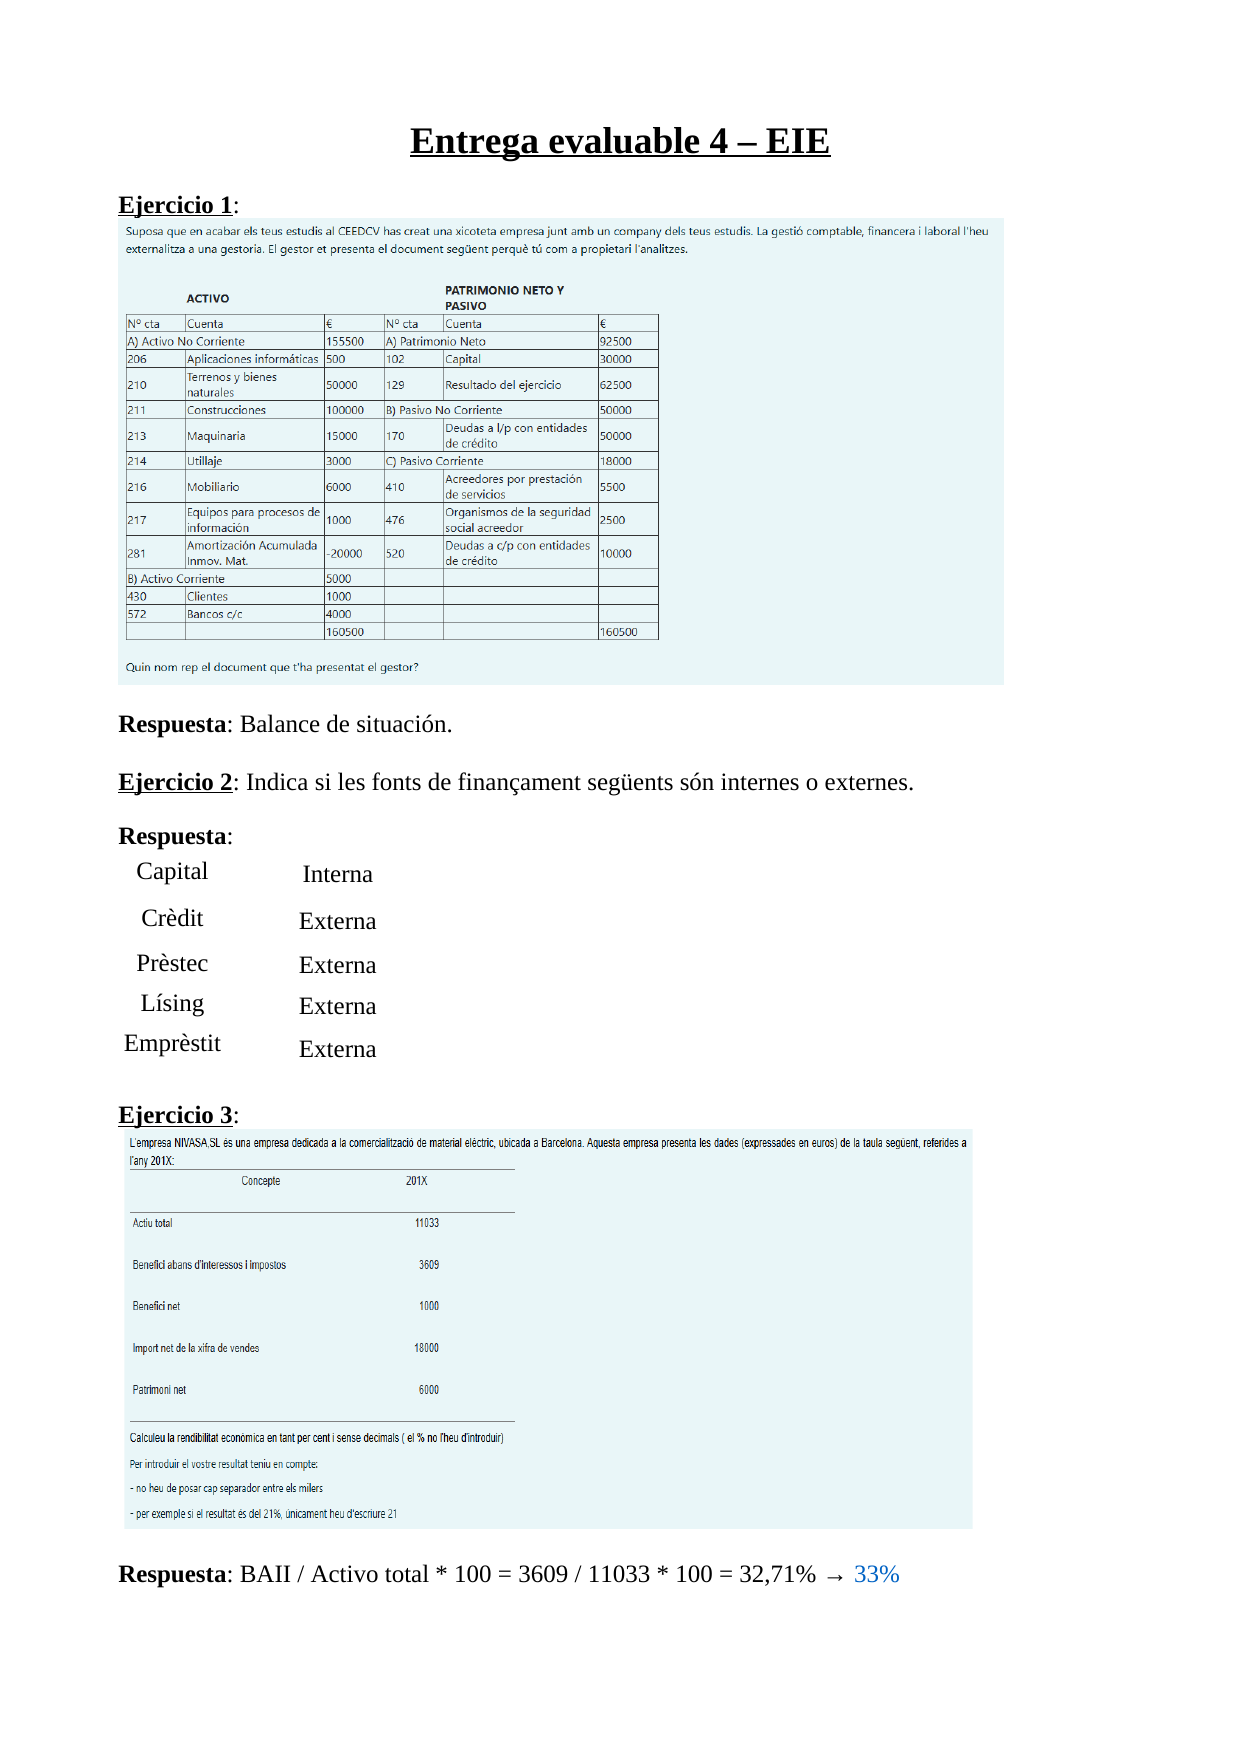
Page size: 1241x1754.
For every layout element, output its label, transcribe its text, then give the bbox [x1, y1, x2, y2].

text Respuesta: BAII / Activo total * 100 = 3609 / 11033 * 100 = 32,71% → 33% [118, 1129, 1122, 1617]
table_cell Externa [226, 1026, 449, 1072]
picture [118, 218, 1004, 685]
table_cell Lísing [118, 985, 226, 1026]
table_header Interna [226, 850, 449, 897]
text Ejercicio 3: [118, 1101, 1122, 1129]
table_cell Externa [226, 945, 449, 985]
table_cell Externa [226, 897, 449, 945]
picture [124, 1129, 973, 1529]
table_cell Externa [226, 985, 449, 1026]
table_cell Crèdit [118, 897, 226, 945]
text Entrega evaluable 4 – EIE [118, 118, 1122, 161]
table_cell Emprèstit [118, 1026, 226, 1072]
table_cell Prèstec [118, 945, 226, 985]
text Ejercicio 2: Indica si les fonts de finançament següents són internes o externes. Respuesta: [118, 767, 1122, 850]
text Ejercicio 1: Respuesta: Balance de situación. [118, 190, 1122, 738]
table_header Capital [118, 850, 226, 897]
